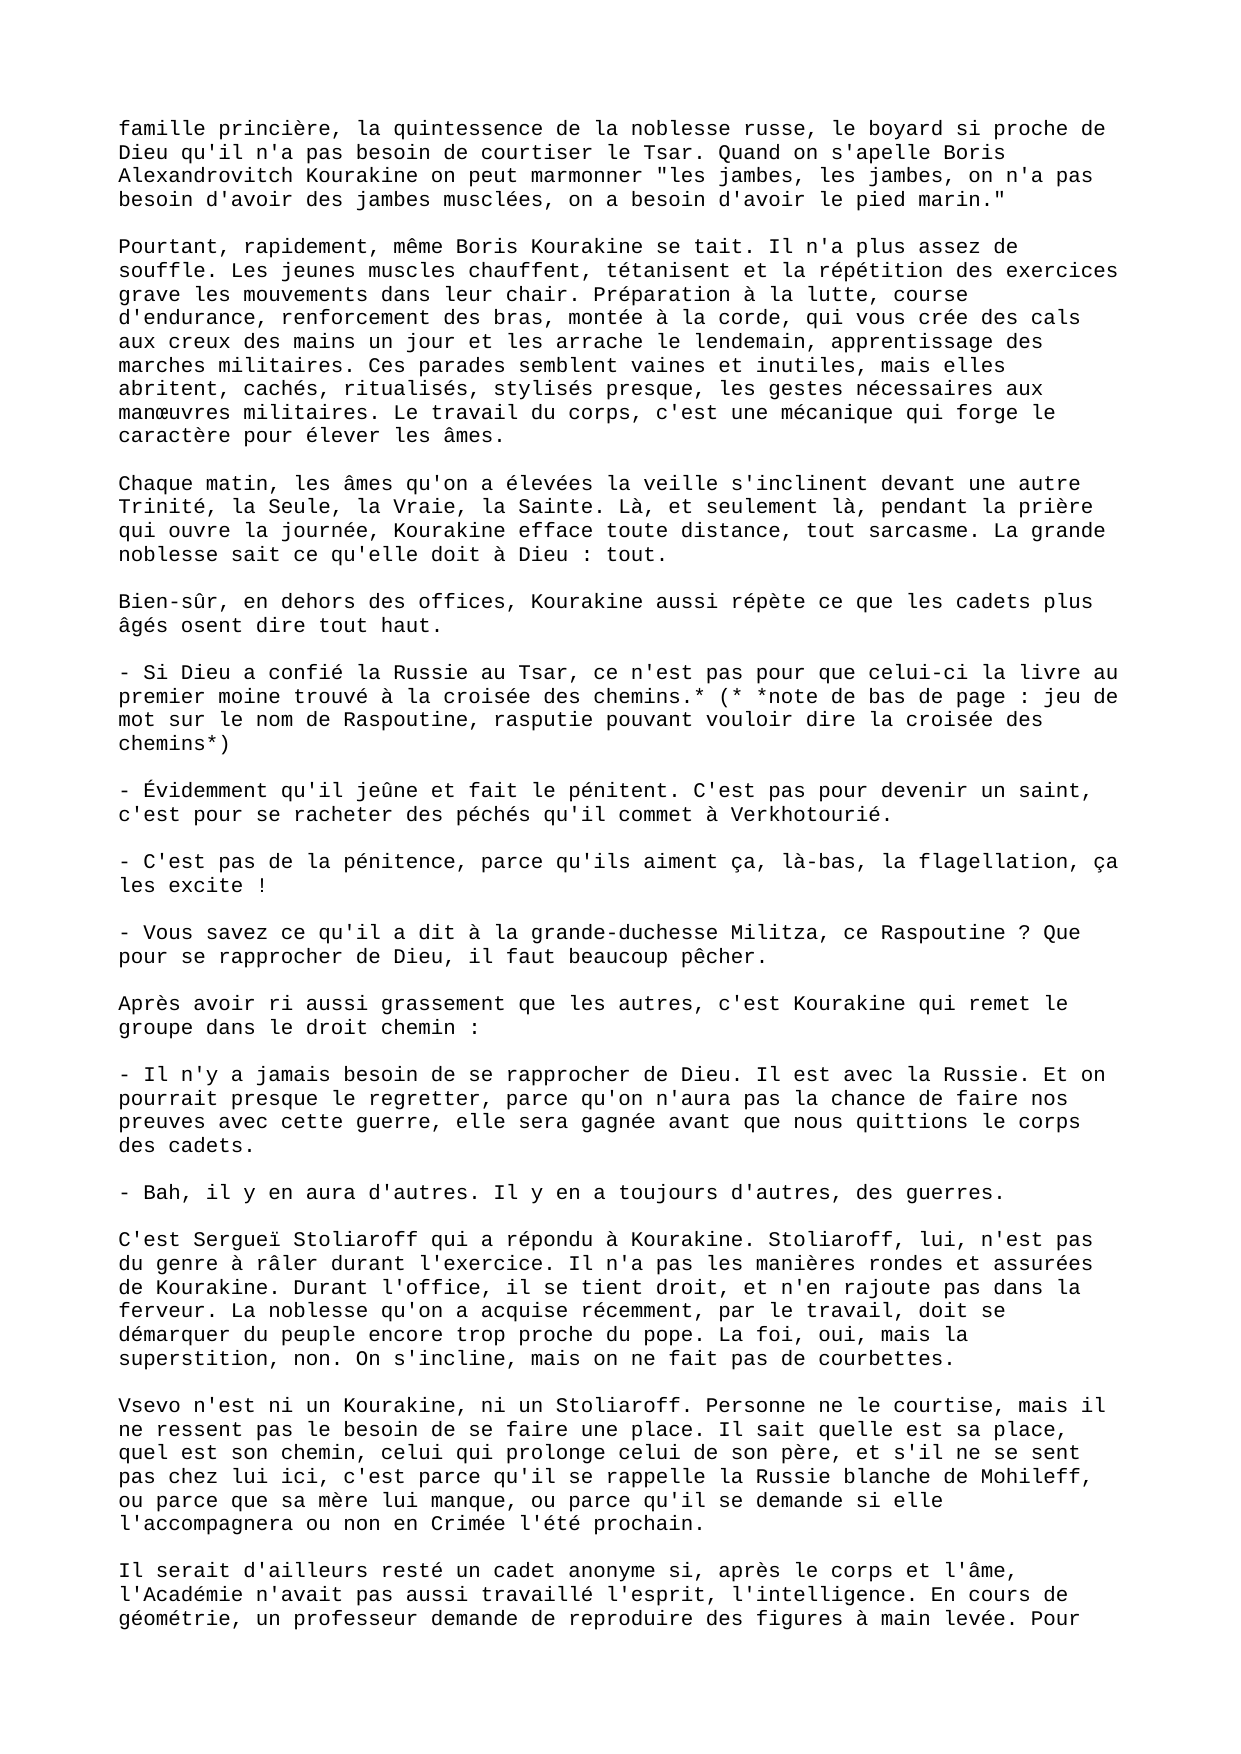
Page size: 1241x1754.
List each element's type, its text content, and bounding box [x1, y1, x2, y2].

text - Si Dieu a confié la Russie au Tsar, ce n'est pas pour que celui-ci la livre au premier moine trouvé à la croisée des chemins.* (* *note de bas de page : jeu de mot sur le nom de Raspoutine, rasputie pouvant vouloir dire la croisée des chemins*) [118, 662, 1122, 757]
text - C'est pas de la pénitence, parce qu'ils aiment ça, là-bas, la flagellation, ça les excite ! [118, 851, 1122, 898]
text Pourtant, rapidement, même Boris Kourakine se tait. Il n'a plus assez de souffle. Les jeunes muscles chauffent, tétanisent et la répétition des exercices grave les mouvements dans leur chair. Préparation à la lutte, course d'endurance, renforcement des bras, montée à la corde, qui vous crée des cals aux creux des mains un jour et les arrache le lendemain, apprentissage des marches militaires. Ces parades semblent vaines et inutiles, mais elles abritent, cachés, ritualisés, stylisés presque, les gestes nécessaires aux manœuvres militaires. Le travail du corps, c'est une mécanique qui forge le caractère pour élever les âmes. [118, 236, 1122, 449]
text - Évidemment qu'il jeûne et fait le pénitent. C'est pas pour devenir un saint, c'est pour se racheter des péchés qu'il commet à Verkhotourié. [118, 780, 1122, 827]
text - Bah, il y en aura d'autres. Il y en a toujours d'autres, des guerres. [118, 1182, 1122, 1206]
text Vsevo n'est ni un Kourakine, ni un Stoliaroff. Personne ne le courtise, mais il ne ressent pas le besoin de se faire une place. Il sait quelle est sa place, quel est son chemin, celui qui prolonge celui de son père, et s'il ne se sent pas chez lui ici, c'est parce qu'il se rappelle la Russie blanche de Mohileff, ou parce que sa mère lui manque, ou parce qu'il se demande si elle l'accompagnera ou non en Crimée l'été prochain. [118, 1395, 1122, 1537]
text C'est Sergueï Stoliaroff qui a répondu à Kourakine. Stoliaroff, lui, n'est pas du genre à râler durant l'exercice. Il n'a pas les manières rondes et assurées de Kourakine. Durant l'office, il se tient droit, et n'en rajoute pas dans la ferveur. La noblesse qu'on a acquise récemment, par le travail, doit se démarquer du peuple encore trop proche du pope. La foi, oui, mais la superstition, non. On s'incline, mais on ne fait pas de courbettes. [118, 1229, 1122, 1371]
text Après avoir ri aussi grassement que les autres, c'est Kourakine qui remet le groupe dans le droit chemin : [118, 993, 1122, 1040]
text Bien-sûr, en dehors des offices, Kourakine aussi répète ce que les cadets plus âgés osent dire tout haut. [118, 591, 1122, 638]
text famille princière, la quintessence de la noblesse russe, le boyard si proche de Dieu qu'il n'a pas besoin de courtiser le Tsar. Quand on s'apelle Boris Alexandrovitch Kourakine on peut marmonner "les jambes, les jambes, on n'a pas besoin d'avoir des jambes musclées, on a besoin d'avoir le pied marin." [118, 118, 1122, 213]
text Chaque matin, les âmes qu'on a élevées la veille s'inclinent devant une autre Trinité, la Seule, la Vraie, la Sainte. Là, et seulement là, pendant la prière qui ouvre la journée, Kourakine efface toute distance, tout sarcasme. La grande noblesse sait ce qu'elle doit à Dieu : tout. [118, 473, 1122, 567]
text - Il n'y a jamais besoin de se rapprocher de Dieu. Il est avec la Russie. Et on pourrait presque le regretter, parce qu'on n'aura pas la chance de faire nos preuves avec cette guerre, elle sera gagnée avant que nous quittions le corps des cadets. [118, 1064, 1122, 1158]
text - Vous savez ce qu'il a dit à la grande-duchesse Militza, ce Raspoutine ? Que pour se rapprocher de Dieu, il faut beaucoup pêcher. [118, 922, 1122, 969]
text Il serait d'ailleurs resté un cadet anonyme si, après le corps et l'âme, l'Académie n'avait pas aussi travaillé l'esprit, l'intelligence. En cours de géométrie, un professeur demande de reproduire des figures à main levée. Pour [118, 1561, 1122, 1631]
